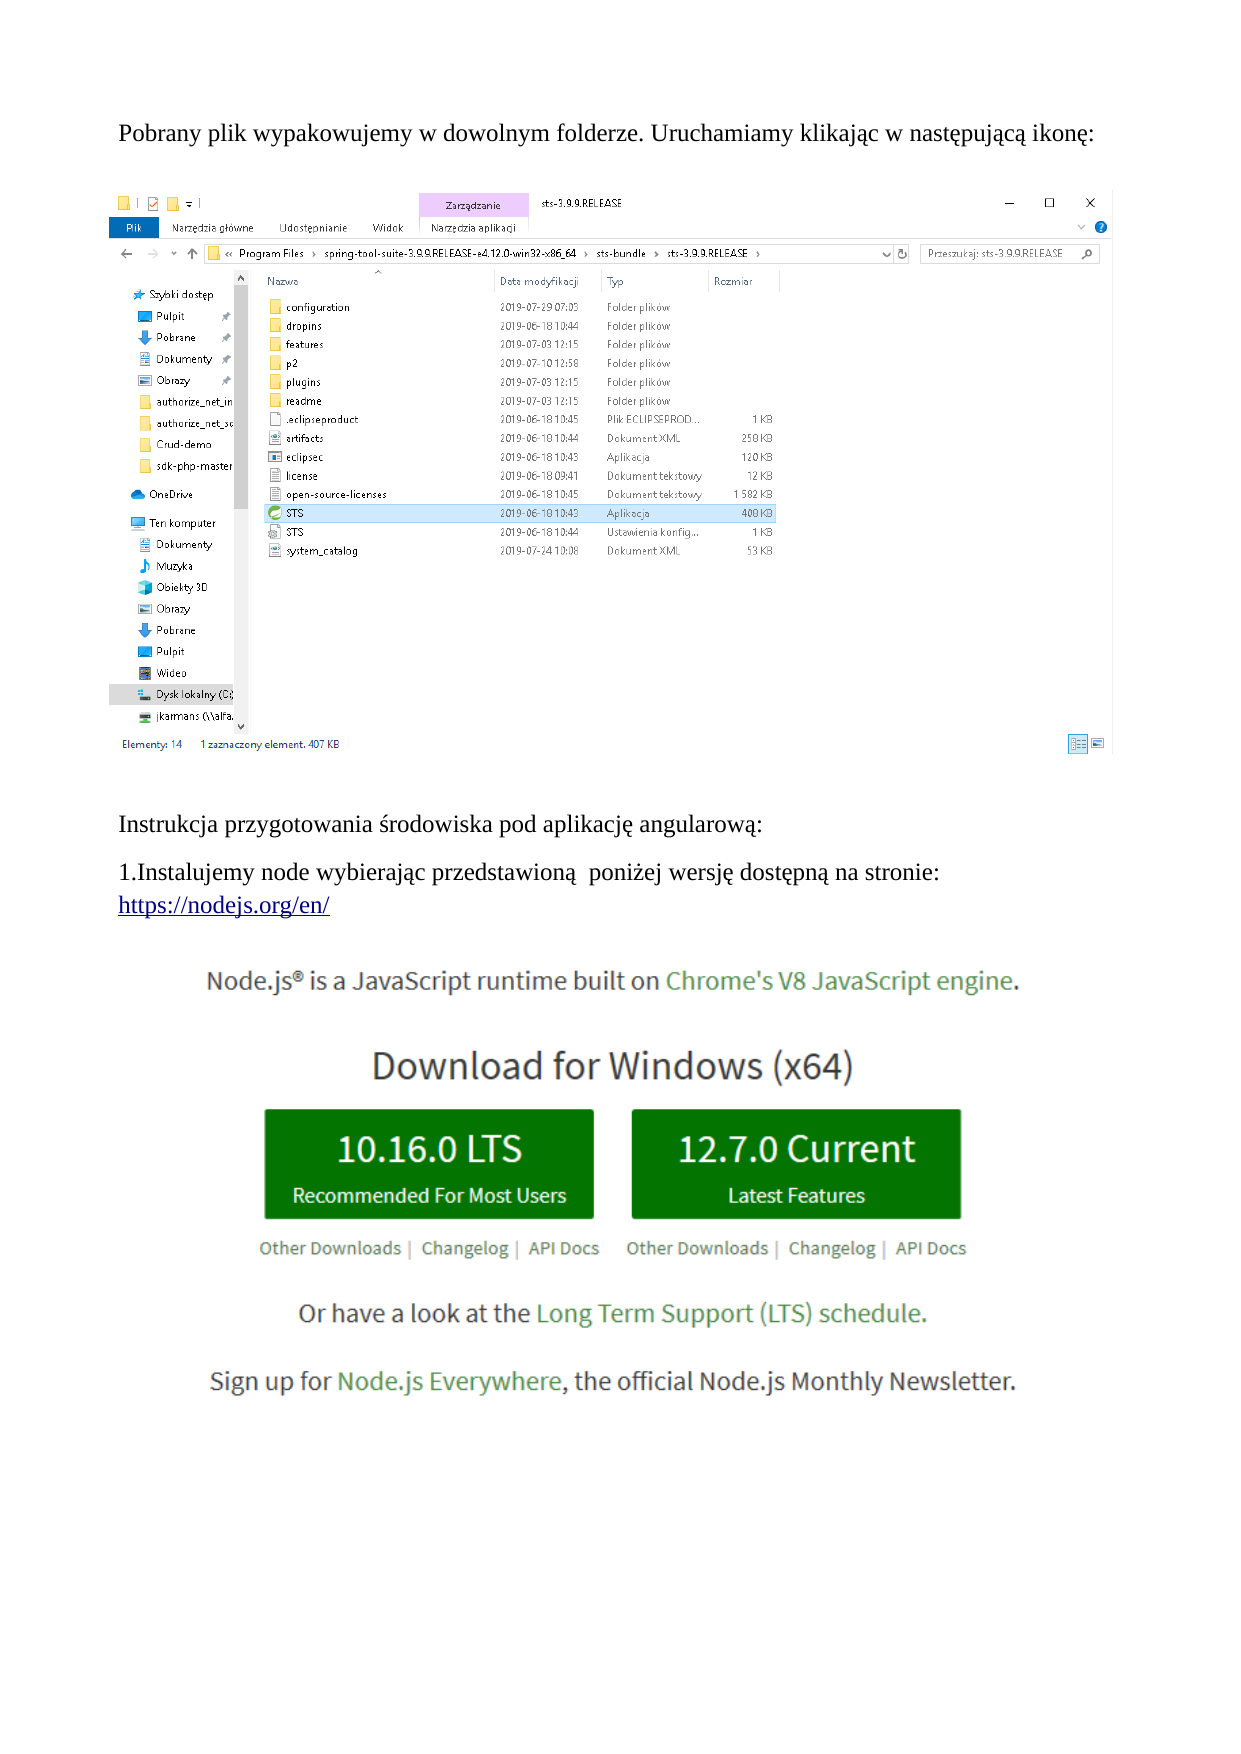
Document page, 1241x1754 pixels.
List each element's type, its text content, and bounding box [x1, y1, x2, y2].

text 1.Instalujemy node wybierając przedstawioną poniżej wersję dostępną na stronie: https://nodejs.org/en/ [118, 857, 1122, 919]
text Pobrany plik wypakowujemy w dowolnym folderze. Uruchamiamy klikając w następującą ikonę: [118, 118, 1122, 147]
picture [108, 190, 1113, 754]
text Instrukcja przygotowania środowiska pod aplikację angularową: [118, 809, 1122, 838]
picture [118, 937, 1123, 1412]
